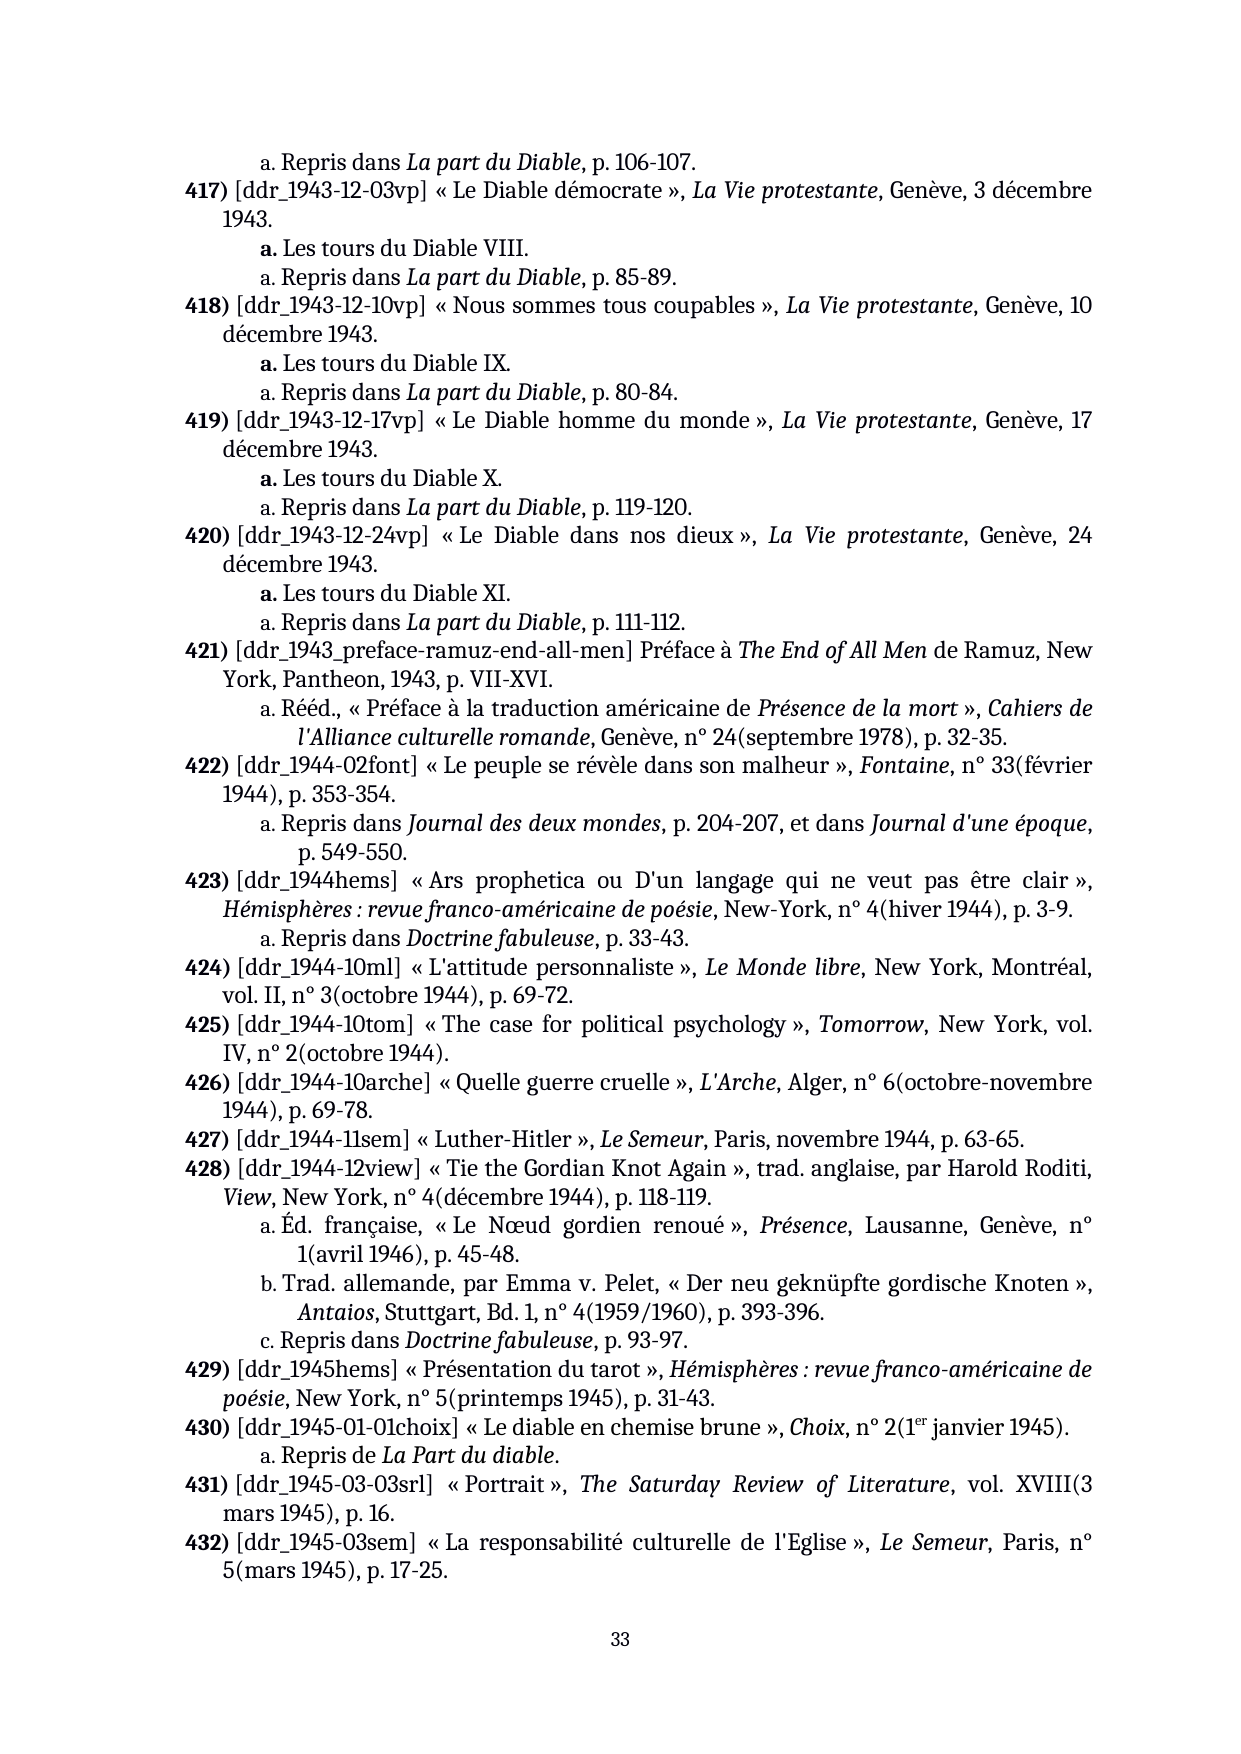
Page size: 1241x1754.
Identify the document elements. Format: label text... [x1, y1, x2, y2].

list Trad. allemande, par Emma v. Pelet, « Der neu geknüpfte gordische Knoten », Antaios, Stuttgart, Bd. 1, n° 4(1959/1960), p. 393-396. [260, 1269, 1093, 1326]
list Repris dans Doctrine fabuleuse, p. 33-43. [260, 924, 1093, 953]
list Repris dans La part du Diable, p. 85-89. [260, 263, 1093, 291]
list Repris dans La part du Diable, p. 111-112. [260, 608, 1093, 636]
list [ddr_1943-12-03vp] « Le Diable démocrate », La Vie protestante, Genève, 3 décembre 1943. [185, 176, 1093, 234]
list Repris dans Journal des deux mondes, p. 204-207, et dans Journal d'une époque, p. 549-550. [260, 809, 1093, 866]
list [ddr_1944hems] « Ars prophetica ou D'un langage qui ne veut pas être clair », Hémisphères : revue franco-américaine de poésie, New-York, n° 4(hiver 1944), p. 3-9. [185, 866, 1093, 924]
list [ddr_1944-12view] « Tie the Gordian Knot Again », trad. anglaise, par Harold Roditi, View, New York, n° 4(décembre 1944), p. 118-119. [185, 1154, 1093, 1211]
list Repris de La Part du diable. [260, 1441, 1093, 1470]
list [ddr_1943-12-24vp] « Le Diable dans nos dieux », La Vie protestante, Genève, 24 décembre 1943. [185, 521, 1093, 579]
list Repris dans La part du Diable, p. 106-107. [260, 148, 1093, 176]
list [ddr_1944-10ml] « L'attitude personnaliste », Le Monde libre, New York, Montréal, vol. II, n° 3(octobre 1944), p. 69-72. [185, 953, 1093, 1010]
list [ddr_1945-03-03srl] « Portrait », The Saturday Review of Literature, vol. XVIII(3 mars 1945), p. 16. [185, 1470, 1093, 1528]
list Les tours du Diable IX. [260, 349, 1093, 378]
list [ddr_1944-10arche] « Quelle guerre cruelle », L'Arche, Alger, n° 6(octobre-novembre 1944), p. 69-78. [185, 1068, 1093, 1125]
list Repris dans La part du Diable, p. 119-120. [260, 493, 1093, 521]
list Repris dans La part du Diable, p. 80-84. [260, 378, 1093, 406]
list [ddr_1945-01-01choix] « Le diable en chemise brune », Choix, n° 2(1er janvier 1945). [185, 1413, 1093, 1441]
list [ddr_1945-03sem] « La responsabilité culturelle de l'Eglise », Le Semeur, Paris, n° 5(mars 1945), p. 17-25. [185, 1528, 1093, 1585]
list [ddr_1944-10tom] « The case for political psychology », Tomorrow, New York, vol. IV, n° 2(octobre 1944). [185, 1010, 1093, 1068]
list Les tours du Diable XI. [260, 579, 1093, 608]
list [ddr_1944-11sem] « Luther-Hitler », Le Semeur, Paris, novembre 1944, p. 63-65. [185, 1125, 1093, 1154]
list Les tours du Diable VIII. [260, 234, 1093, 263]
list [ddr_1943-12-10vp] « Nous sommes tous coupables », La Vie protestante, Genève, 10 décembre 1943. [185, 291, 1093, 349]
list [ddr_1945hems] « Présentation du tarot », Hémisphères : revue franco-américaine de poésie, New York, n° 5(printemps 1945), p. 31-43. [185, 1355, 1093, 1413]
list Rééd., « Préface à la traduction américaine de Présence de la mort », Cahiers de l'Alliance culturelle romande, Genève, n° 24(septembre 1978), p. 32-35. [260, 694, 1093, 751]
list Repris dans Doctrine fabuleuse, p. 93-97. [260, 1326, 1093, 1355]
list [ddr_1944-02font] « Le peuple se révèle dans son malheur », Fontaine, n° 33(février 1944), p. 353-354. [185, 751, 1093, 809]
list [ddr_1943_preface-ramuz-end-all-men] Préface à The End of All Men de Ramuz, New York, Pantheon, 1943, p. VII-XVI. [185, 636, 1093, 694]
list Éd. française, « Le Nœud gordien renoué », Présence, Lausanne, Genève, n° 1(avril 1946), p. 45-48. [260, 1211, 1093, 1269]
list Les tours du Diable X. [260, 464, 1093, 493]
list [ddr_1943-12-17vp] « Le Diable homme du monde », La Vie protestante, Genève, 17 décembre 1943. [185, 406, 1093, 464]
